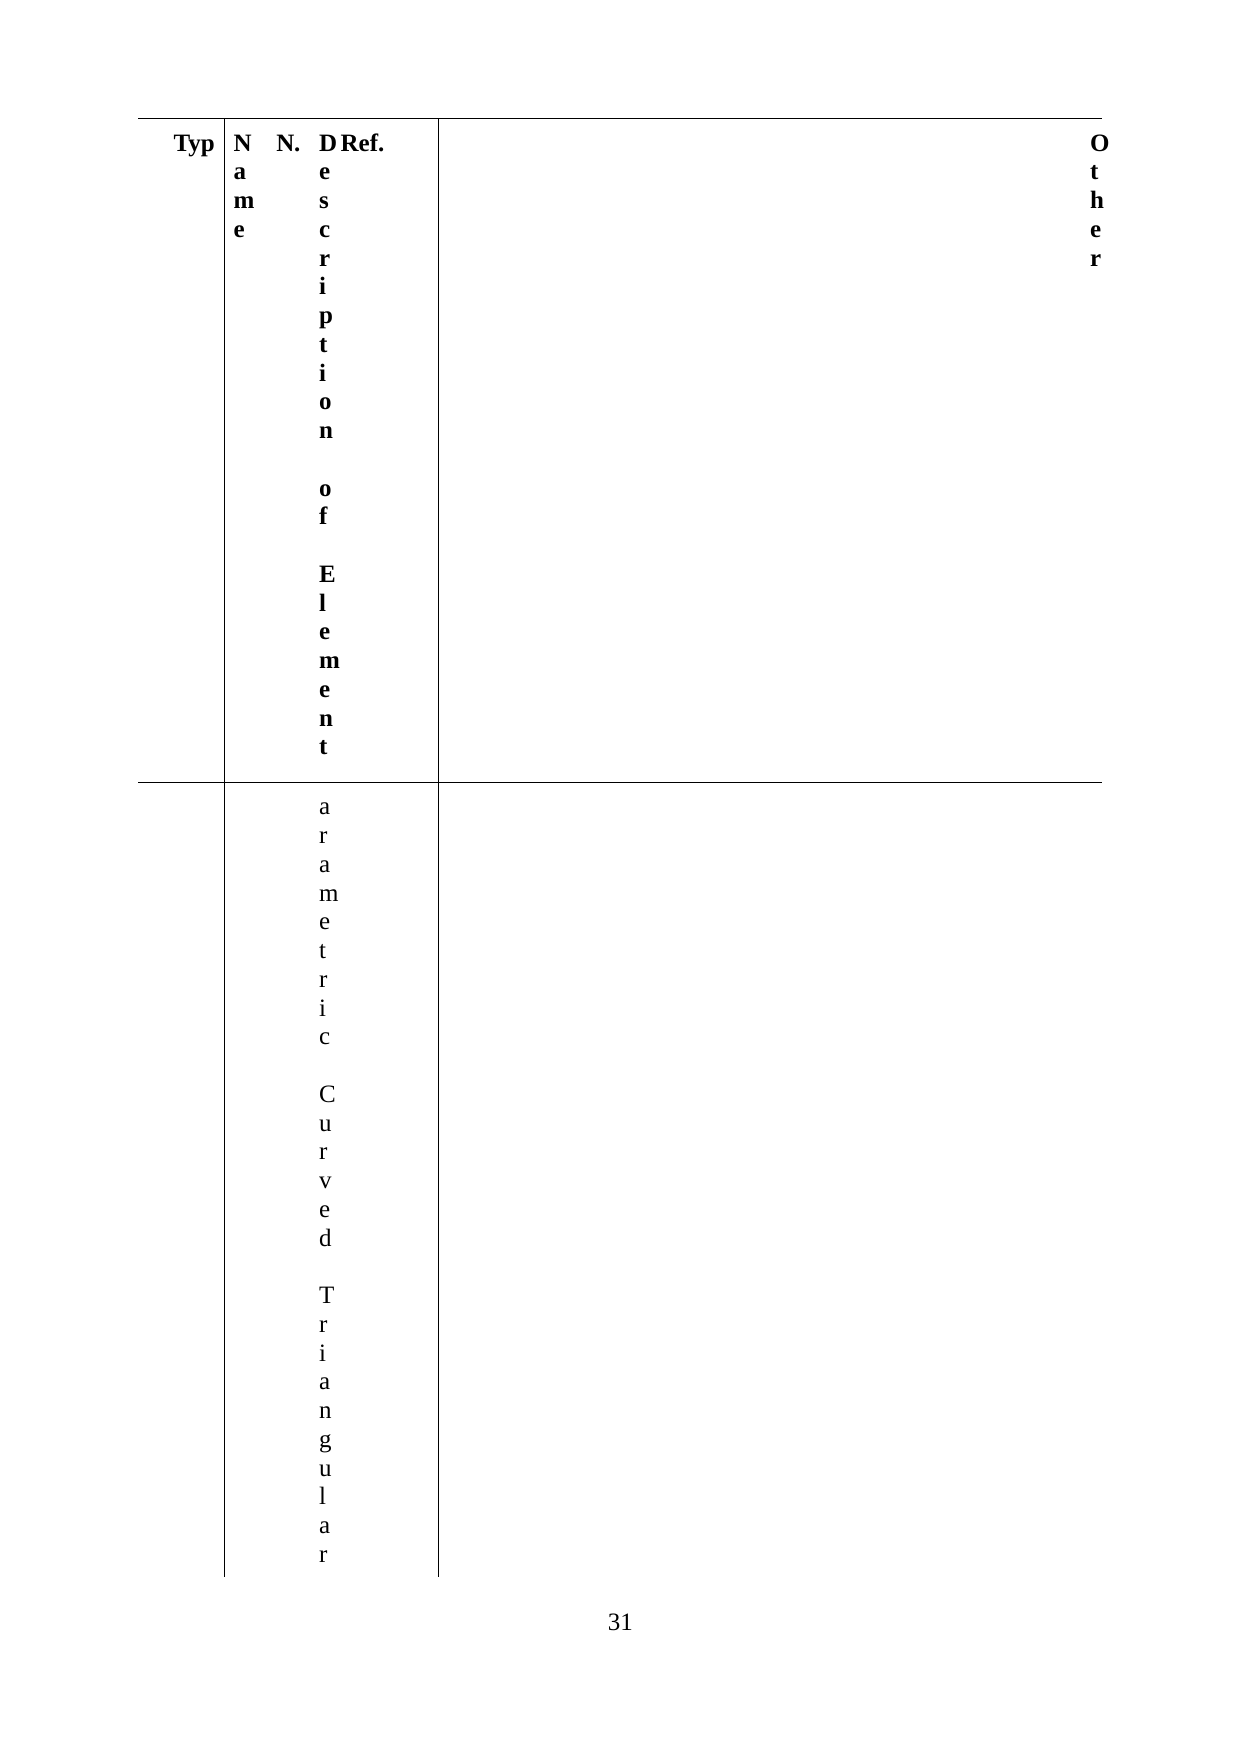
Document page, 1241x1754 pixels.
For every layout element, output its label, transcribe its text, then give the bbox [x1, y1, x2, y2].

table_cell 2 [331, 783, 438, 1577]
table_header [952, 119, 1081, 782]
table_cell 6 [245, 783, 309, 1577]
table_cell [695, 783, 823, 1577]
table_cell SCTS [225, 783, 245, 1577]
table_cell [439, 783, 567, 1577]
table_cell PL [1081, 783, 1102, 1577]
table_header Typ [138, 119, 224, 782]
table_cell Subparametric Curved Triangular Thick Shell [310, 783, 331, 1577]
table_header Other [1081, 119, 1102, 782]
table_header Description of Element [310, 119, 331, 782]
table_header N. [245, 119, 309, 782]
table_header [824, 119, 952, 782]
table_cell [952, 783, 1081, 1577]
table_cell [824, 783, 952, 1577]
table_cell [567, 783, 695, 1577]
table_header [439, 119, 567, 782]
table_header [695, 119, 823, 782]
table_header Name [225, 119, 245, 782]
table_header Ref. [331, 119, 438, 782]
table_header [567, 119, 695, 782]
table_cell [138, 783, 224, 1577]
